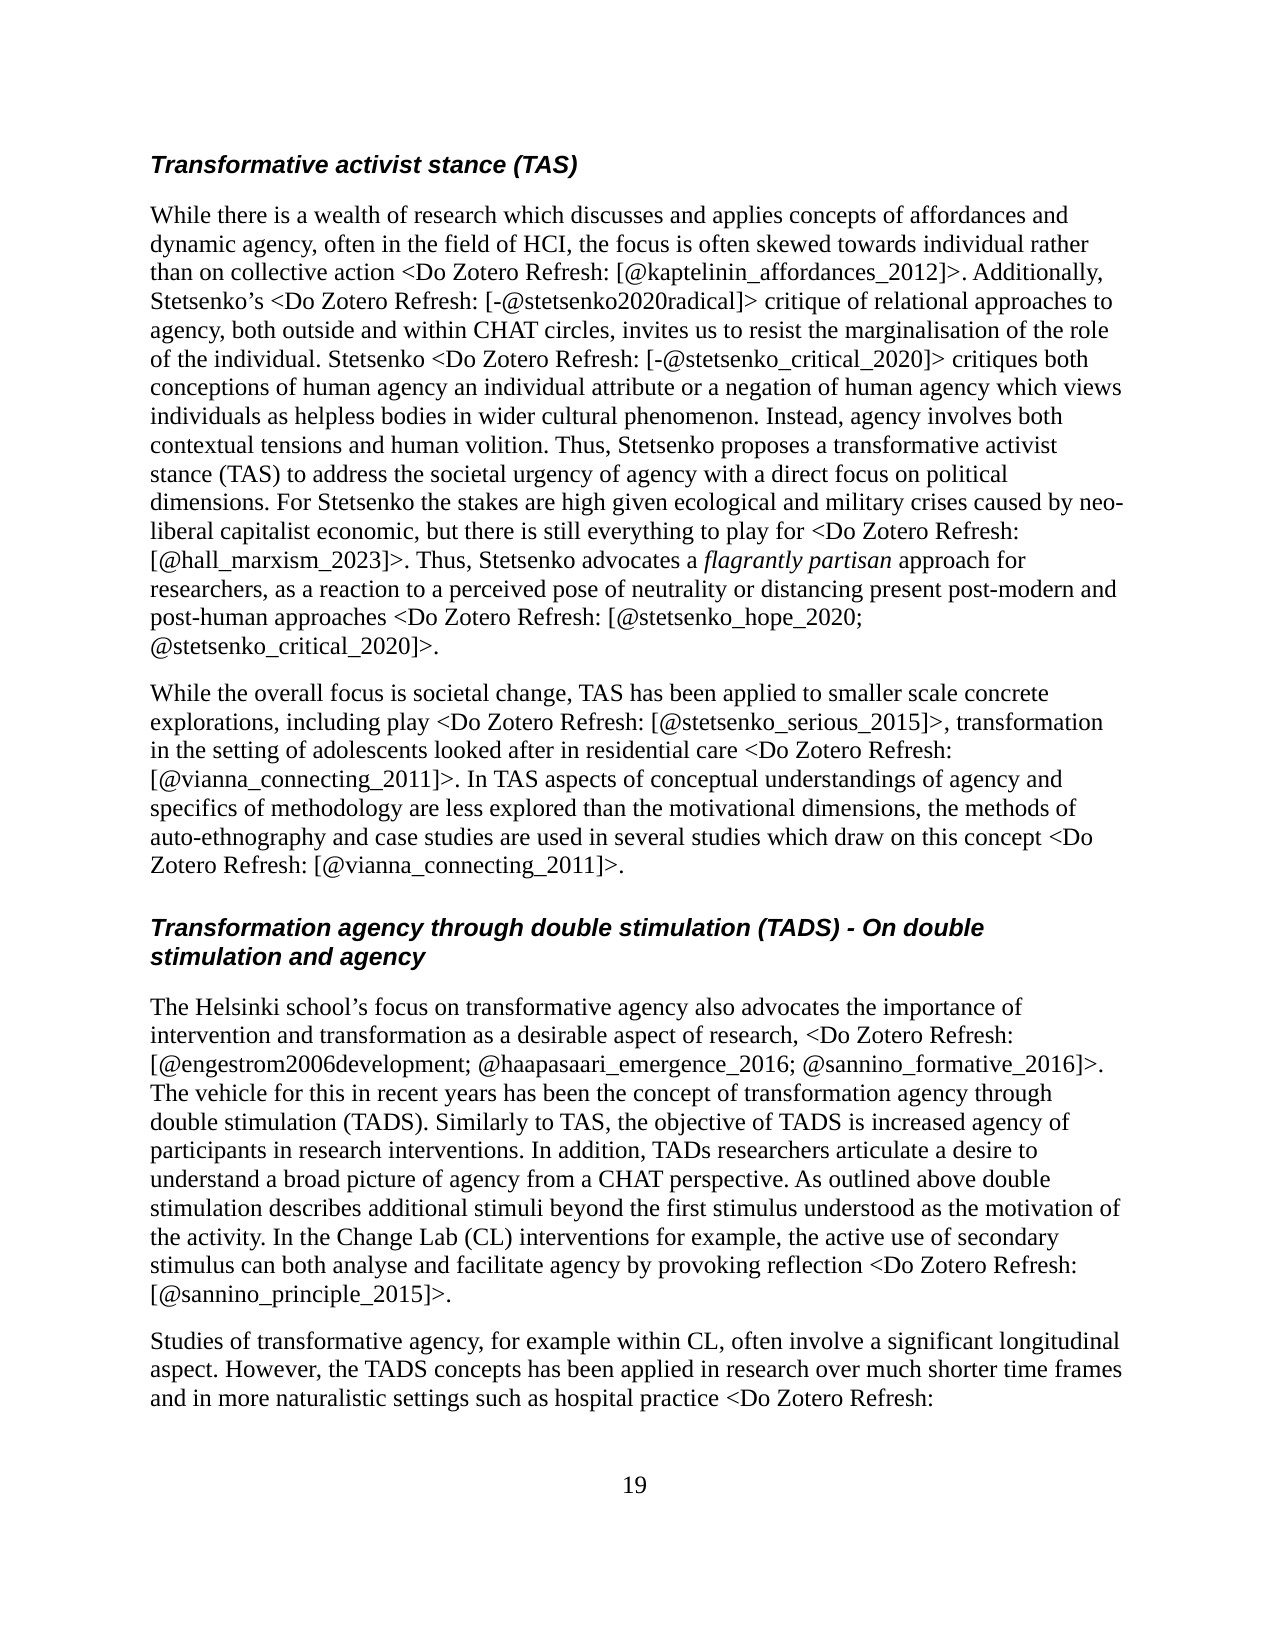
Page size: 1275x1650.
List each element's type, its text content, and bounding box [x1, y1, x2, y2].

subtitle Transformation agency through double stimulation (TADS) - On double stimulation and agency [150, 913, 1125, 970]
text Studies of transformative agency, for example within CL, often involve a significant longitudinal aspect. However, the TADS concepts has been applied in research over much shorter time frames and in more naturalistic settings such as hospital practice <Do Zotero Refresh: [150, 1326, 1125, 1412]
text While the overall focus is societal change, TAS has been applied to smaller scale concrete explorations, including play <Do Zotero Refresh: [@stetsenko_serious_2015]>, transformation in the setting of adolescents looked after in residential care <Do Zotero Refresh: [@vianna_connecting_2011]>. In TAS aspects of conceptual understandings of agency and specifics of methodology are less explored than the motivational dimensions, the methods of auto-ethnography and case studies are used in several studies which draw on this concept <Do Zotero Refresh: [@vianna_connecting_2011]>. [150, 678, 1125, 879]
text The Helsinki school’s focus on transformative agency also advocates the importance of intervention and transformation as a desirable aspect of research, <Do Zotero Refresh: [@engestrom2006development; @haapasaari_emergence_2016; @sannino_formative_2016]>. The vehicle for this in recent years has been the concept of transformation agency through double stimulation (TADS). Similarly to TAS, the objective of TADS is increased agency of participants in research interventions. In addition, TADs researchers articulate a desire to understand a broad picture of agency from a CHAT perspective. As outlined above double stimulation describes additional stimuli beyond the first stimulus understood as the motivation of the activity. In the Change Lab (CL) interventions for example, the active use of secondary stimulus can both analyse and facilitate agency by provoking reflection <Do Zotero Refresh: [@sannino_principle_2015]>. [150, 992, 1125, 1308]
subtitle Transformative activist stance (TAS) [150, 150, 1125, 178]
text While there is a wealth of research which discusses and applies concepts of affordances and dynamic agency, often in the field of HCI, the focus is often skewed towards individual rather than on collective action <Do Zotero Refresh: [@kaptelinin_affordances_2012]>. Additionally, Stetsenko’s <Do Zotero Refresh: [-@stetsenko2020radical]> critique of relational approaches to agency, both outside and within CHAT circles, invites us to resist the marginalisation of the role of the individual. Stetsenko <Do Zotero Refresh: [-@stetsenko_critical_2020]> critiques both conceptions of human agency an individual attribute or a negation of human agency which views individuals as helpless bodies in wider cultural phenomenon. Instead, agency involves both contextual tensions and human volition. Thus, Stetsenko proposes a transformative activist stance (TAS) to address the societal urgency of agency with a direct focus on political dimensions. For Stetsenko the stakes are high given ecological and military crises caused by neo-liberal capitalist economic, but there is still everything to play for <Do Zotero Refresh: [@hall_marxism_2023]>. Thus, Stetsenko advocates a flagrantly partisan approach for researchers, as a reaction to a perceived pose of neutrality or distancing present post-modern and post-human approaches <Do Zotero Refresh: [@stetsenko_hope_2020; @stetsenko_critical_2020]>. [150, 200, 1125, 660]
